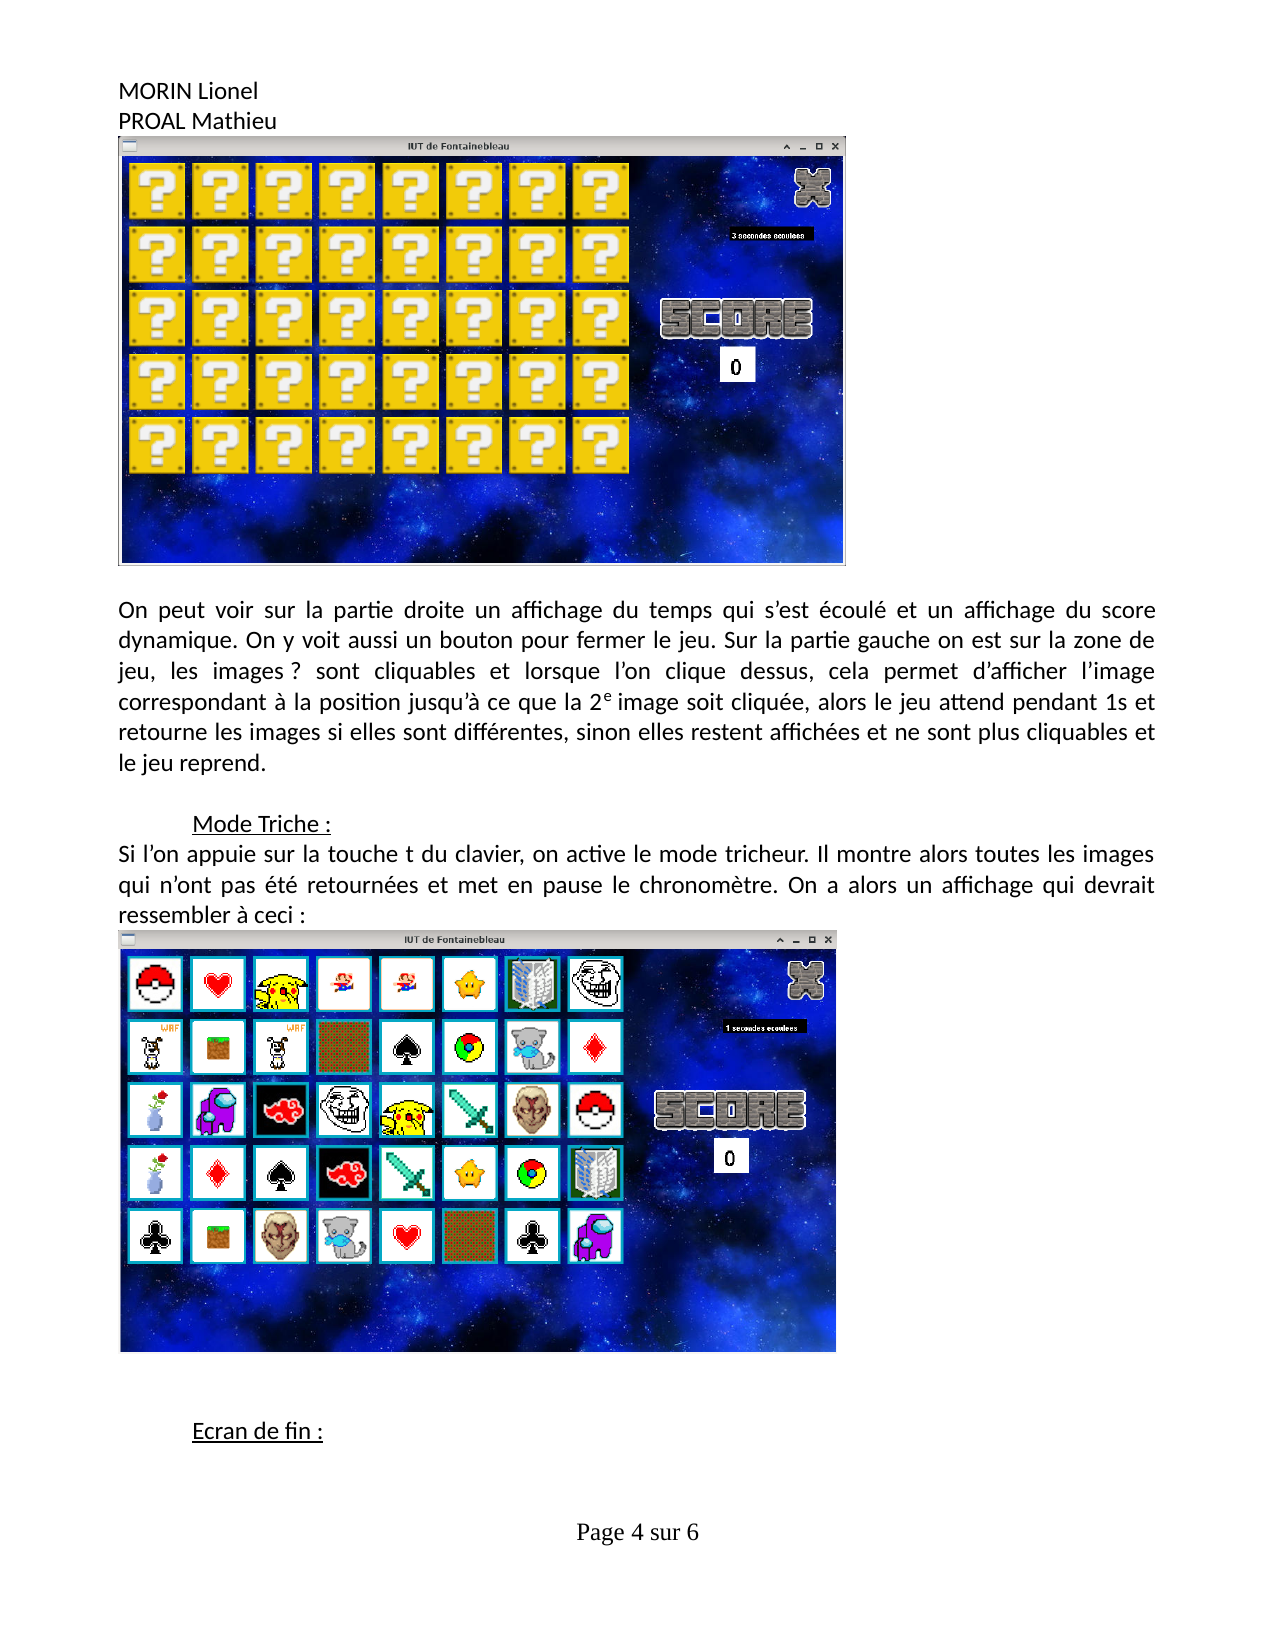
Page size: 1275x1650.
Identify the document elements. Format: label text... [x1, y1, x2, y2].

text Si l’on appuie sur la touche t du clavier, on active le mode tricheur. Il montre alors toutes les images qui n’ont pas été retournées et met en pause le chronomètre. On a alors un affichage qui devrait ressembler à ceci : [118, 838, 1157, 930]
text Ecran de fin : [118, 1415, 1157, 1445]
text Mode Triche : [118, 808, 1157, 838]
text On peut voir sur la partie droite un affichage du temps qui s’est écoulé et un affichage du score dynamique. On y voit aussi un bouton pour fermer le jeu. Sur la partie gauche on est sur la zone de jeu, les images ? sont cliquables et lorsque l’on clique dessus, cela permet d’afficher l’image correspondant à la position jusqu’à ce que la 2e image soit cliquée, alors le jeu attend pendant 1s et retourne les images si elles sont différentes, sinon elles restent affichées et ne sont plus cliquables et le jeu reprend. [118, 594, 1157, 777]
